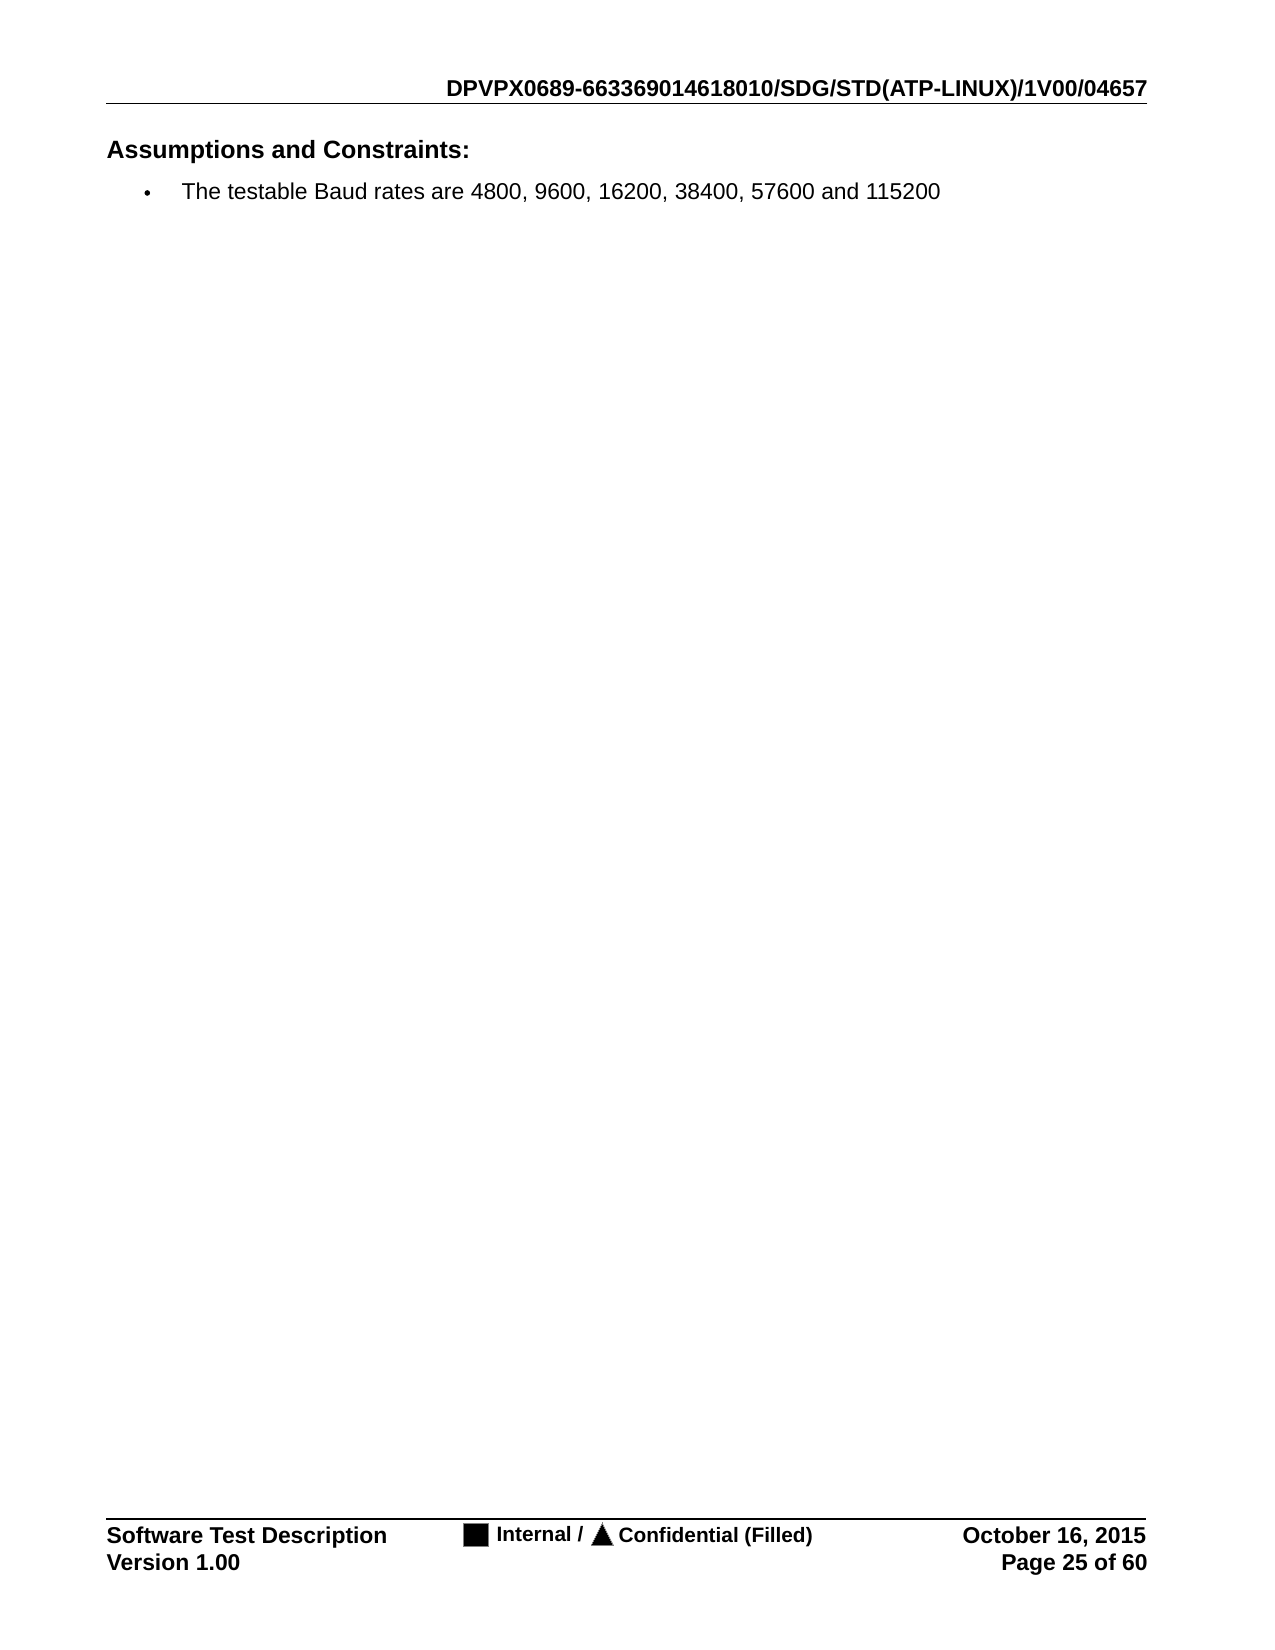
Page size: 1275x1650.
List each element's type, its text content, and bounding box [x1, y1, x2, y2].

list The testable Baud rates are 4800, 9600, 16200, 38400, 57600 and 115200 [144, 178, 1147, 204]
text Assumptions and Constraints: [106, 135, 1147, 164]
